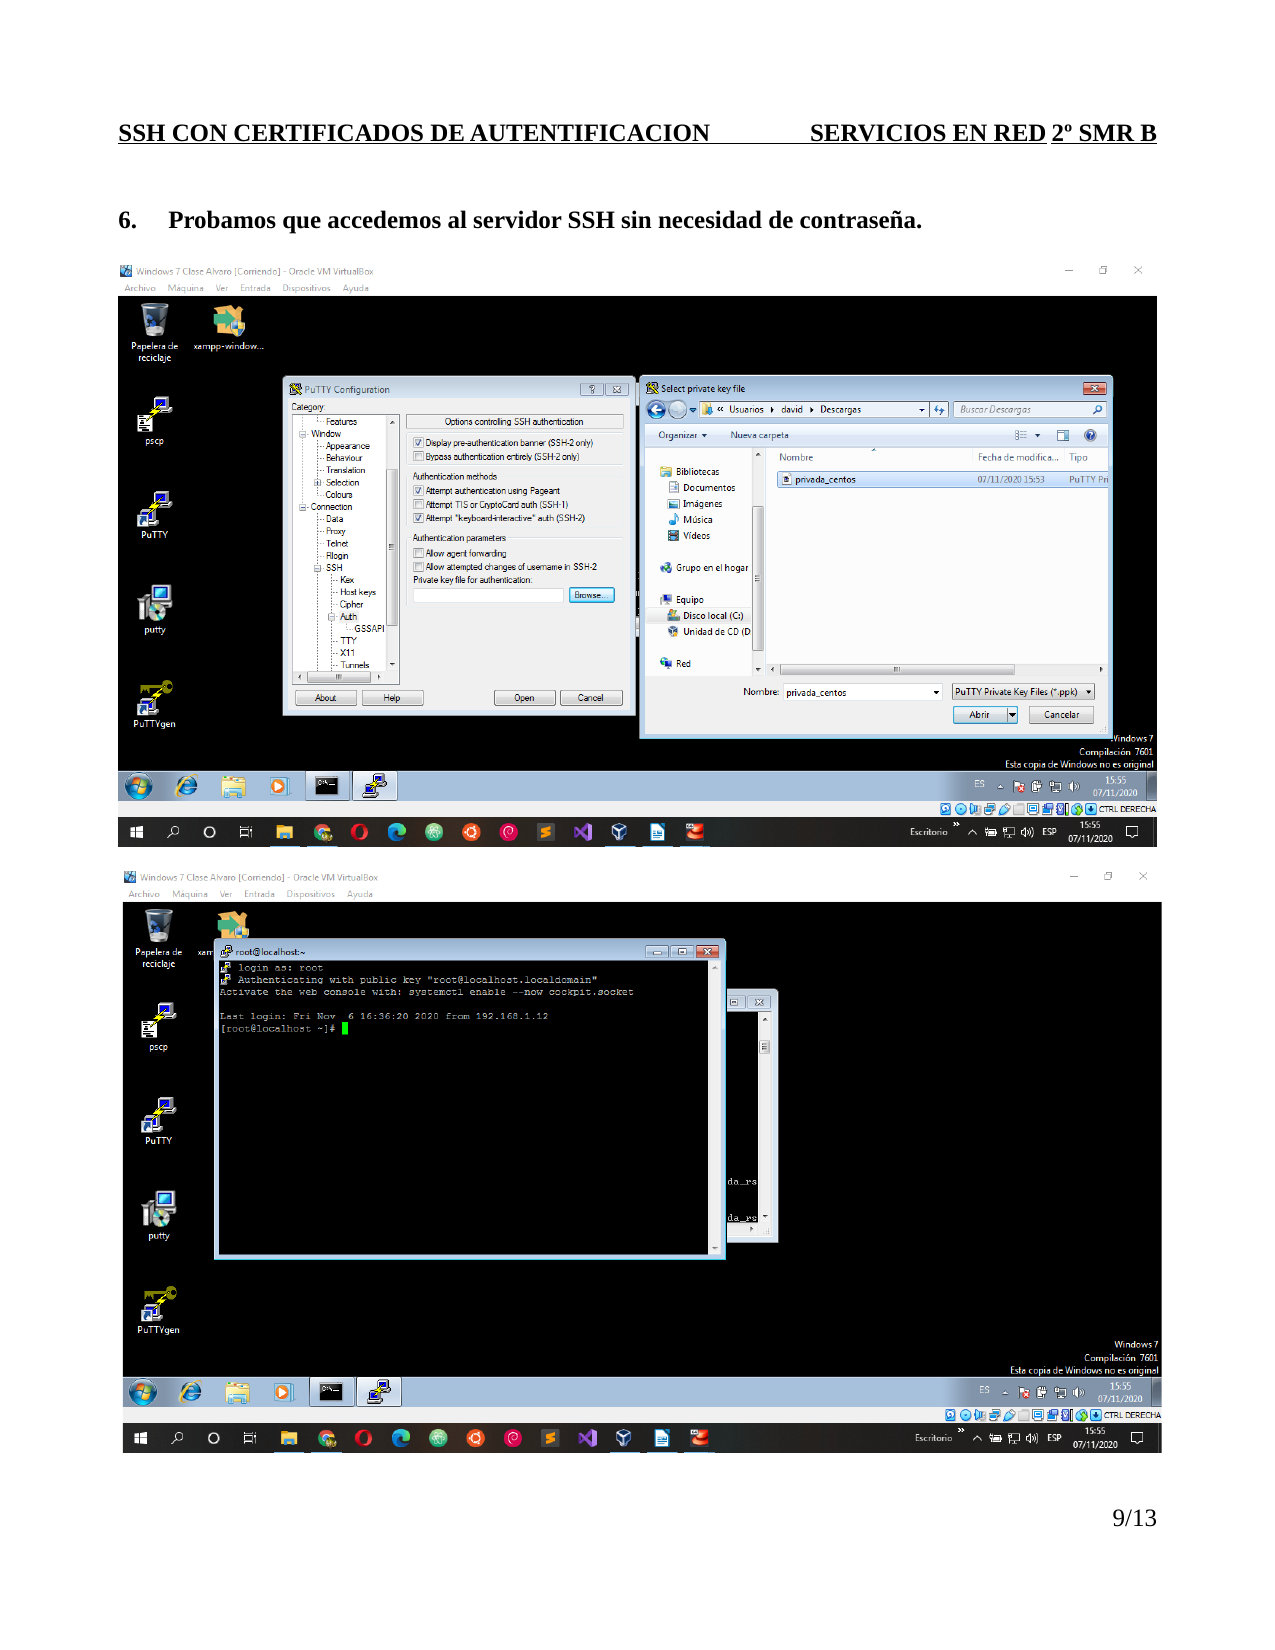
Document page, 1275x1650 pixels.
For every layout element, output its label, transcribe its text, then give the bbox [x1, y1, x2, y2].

text 6. Probamos que accedemos al servidor SSH sin necesidad de contraseña. [118, 205, 1157, 234]
picture [118, 262, 1157, 847]
picture [122, 868, 1162, 1453]
